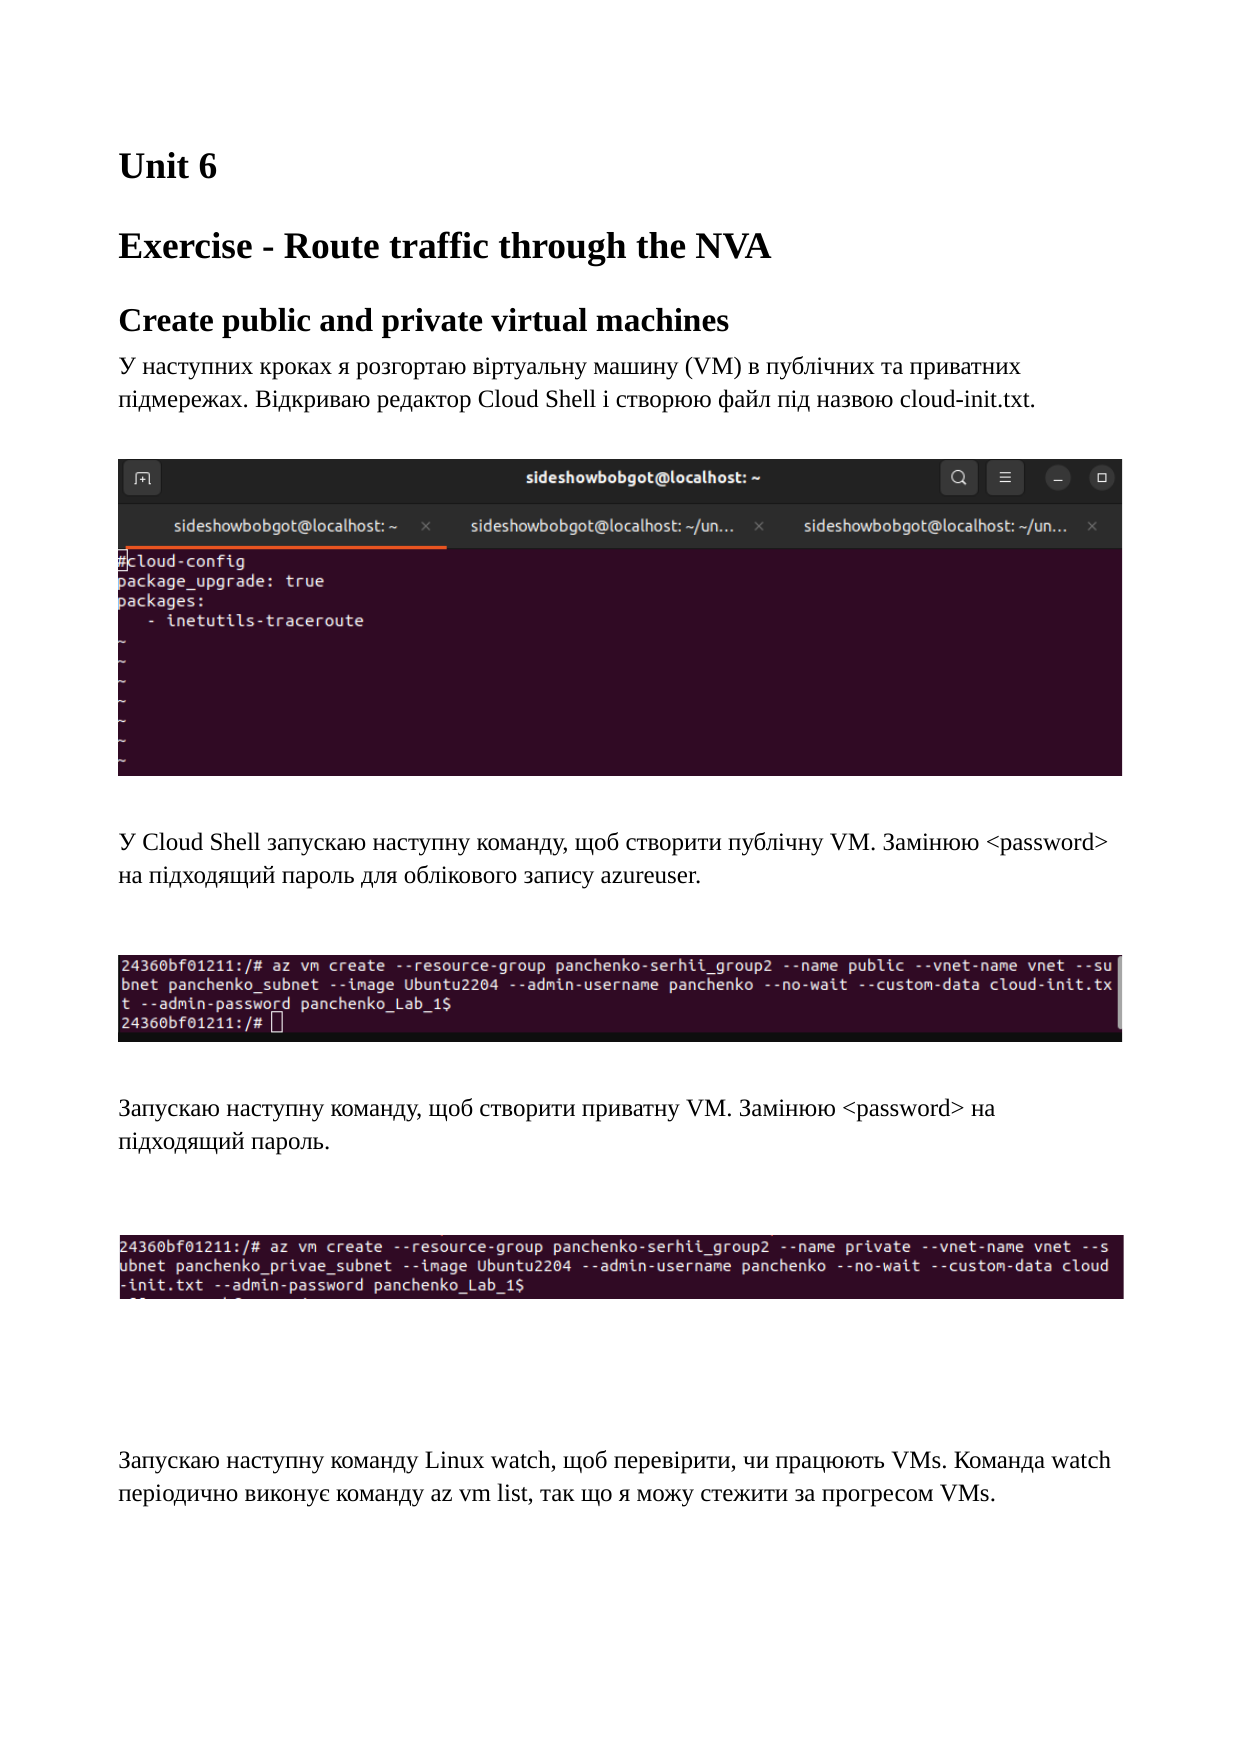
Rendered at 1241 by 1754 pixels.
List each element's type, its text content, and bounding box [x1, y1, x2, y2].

picture [119, 1235, 1124, 1299]
subtitle Create public and private virtual machines [118, 300, 1122, 338]
text У Cloud Shell запускаю наступну команду, щоб створити публічну VM. Замінюю <password> на підходящий пароль для облікового запису azureuser. [118, 827, 1122, 889]
picture [118, 955, 1123, 1042]
picture [118, 459, 1123, 776]
text Запускаю наступну команду Linux watch, щоб перевірити, чи працюють VMs. Команда watch періодично виконує команду az vm list, так що я можу стежити за прогресом VMs. [118, 1445, 1122, 1507]
subtitle Unit 6 [118, 143, 1122, 186]
text У наступних кроках я розгортаю віртуальну машину (VM) в публічних та приватних підмережах. Відкриваю редактор Cloud Shell і створюю файл під назвою cloud-init.txt. [118, 351, 1122, 446]
text Запускаю наступну команду, щоб створити приватну VM. Замінюю <password> на підходящий пароль. [118, 1093, 1122, 1221]
subtitle Exercise - Route traffic through the NVA [118, 224, 1122, 267]
